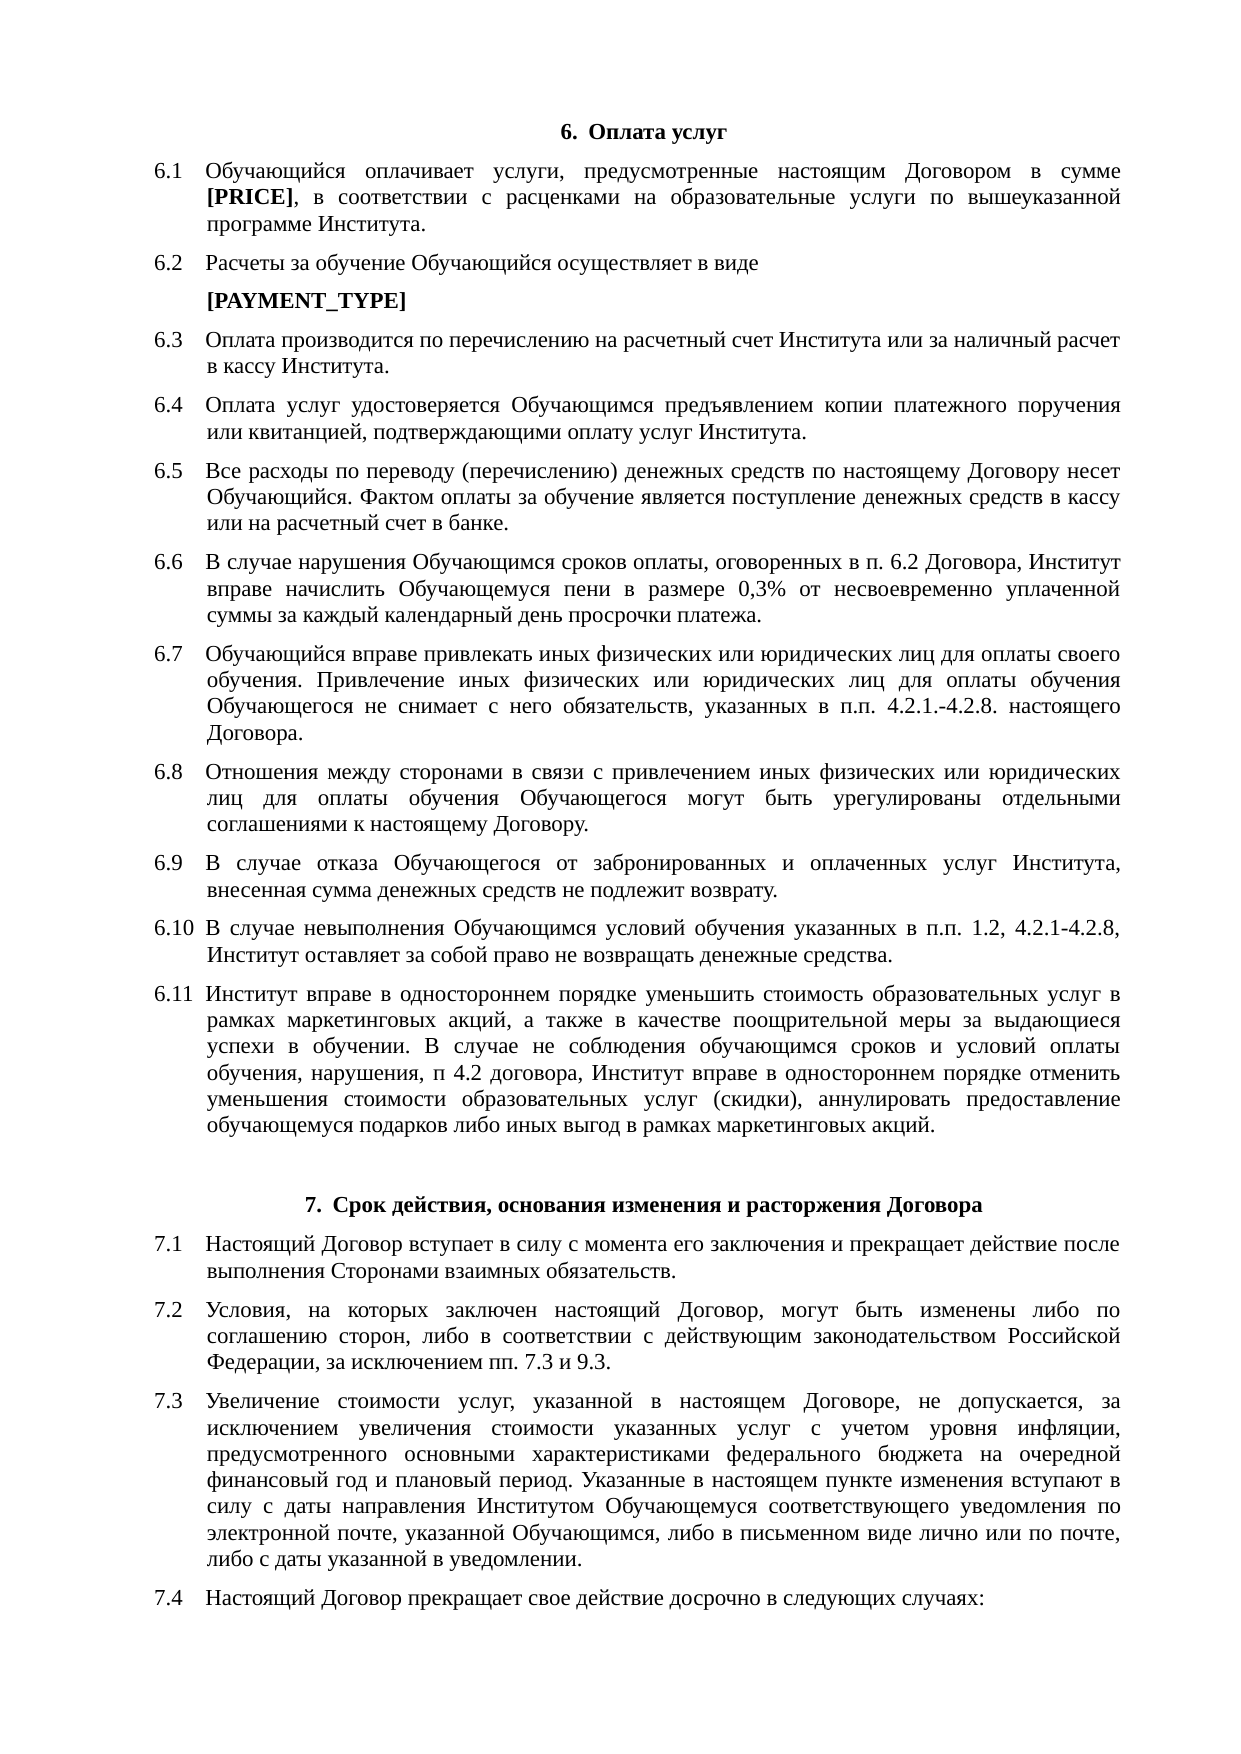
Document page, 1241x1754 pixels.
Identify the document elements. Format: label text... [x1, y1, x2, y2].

list [PAYMENT_TYPE] [148, 287, 1122, 314]
list Настоящий Договор вступает в силу с момента его заключения и прекращает действие после выполнения Сторонами взаимных обязательств. [148, 1230, 1122, 1283]
list В случае нарушения Обучающимся сроков оплаты, оговоренных в п. 6.2 Договора, Институт вправе начислить Обучающемуся пени в размере 0,3% от несвоевременно уплаченной суммы за каждый календарный день просрочки платежа. [148, 548, 1122, 627]
list Срок действия, основания изменения и расторжения Договора [118, 1192, 1122, 1218]
list Все расходы по переводу (перечислению) денежных средств по настоящему Договору несет Обучающийся. Фактом оплаты за обучение является поступление денежных средств в кассу или на расчетный счет в банке. [148, 457, 1122, 536]
list Условия, на которых заключен настоящий Договор, могут быть изменены либо по соглашению сторон, либо в соответствии с действующим законодательством Российской Федерации, за исключением пп. 7.3 и 9.3. [148, 1296, 1122, 1375]
list Настоящий Договор прекращает свое действие досрочно в следующих случаях: [148, 1584, 1122, 1611]
list Увеличение стоимости услуг, указанной в настоящем Договоре, не допускается, за исключением увеличения стоимости указанных услуг с учетом уровня инфляции, предусмотренного основными характеристиками федерального бюджета на очередной финансовый год и плановый период. Указанные в настоящем пункте изменения вступают в силу с даты направления Институтом Обучающемуся соответствующего уведомления по электронной почте, указанной Обучающимся, либо в письменном виде лично или по почте, либо с даты указанной в уведомлении. [148, 1387, 1122, 1572]
list Обучающийся вправе привлекать иных физических или юридических лиц для оплаты своего обучения. Привлечение иных физических или юридических лиц для оплаты обучения Обучающегося не снимает с него обязательств, указанных в п.п. 4.2.1.-4.2.8. настоящего Договора. [148, 640, 1122, 745]
list Расчеты за обучение Обучающийся осуществляет в виде [148, 248, 1122, 275]
list Оплата услуг [118, 118, 1122, 144]
list В случае невыполнения Обучающимся условий обучения указанных в п.п. 1.2, 4.2.1-4.2.8, Институт оставляет за собой право не возвращать денежные средства. [148, 914, 1122, 967]
list Обучающийся оплачивает услуги, предусмотренные настоящим Договором в сумме [PRICE], в соответствии с расценками на образовательные услуги по вышеуказанной программе Института. [148, 157, 1122, 236]
list Институт вправе в одностороннем порядке уменьшить стоимость образовательных услуг в рамках маркетинговых акций, а также в качестве поощрительной меры за выдающиеся успехи в обучении. В случае не соблюдения обучающимся сроков и условий оплаты обучения, нарушения, п 4.2 договора, Институт вправе в одностороннем порядке отменить уменьшения стоимости образовательных услуг (скидки), аннулировать предоставление обучающемуся подарков либо иных выгод в рамках маркетинговых акций. [148, 980, 1122, 1138]
list В случае отказа Обучающегося от забронированных и оплаченных услуг Института, внесенная сумма денежных средств не подлежит возврату. [148, 849, 1122, 902]
list Оплата производится по перечислению на расчетный счет Института или за наличный расчет в кассу Института. [148, 326, 1122, 379]
list Отношения между сторонами в связи с привлечением иных физических или юридических лиц для оплаты обучения Обучающегося могут быть урегулированы отдельными соглашениями к настоящему Договору. [148, 758, 1122, 837]
list Оплата услуг удостоверяется Обучающимся предъявлением копии платежного поручения или квитанцией, подтверждающими оплату услуг Института. [148, 391, 1122, 444]
